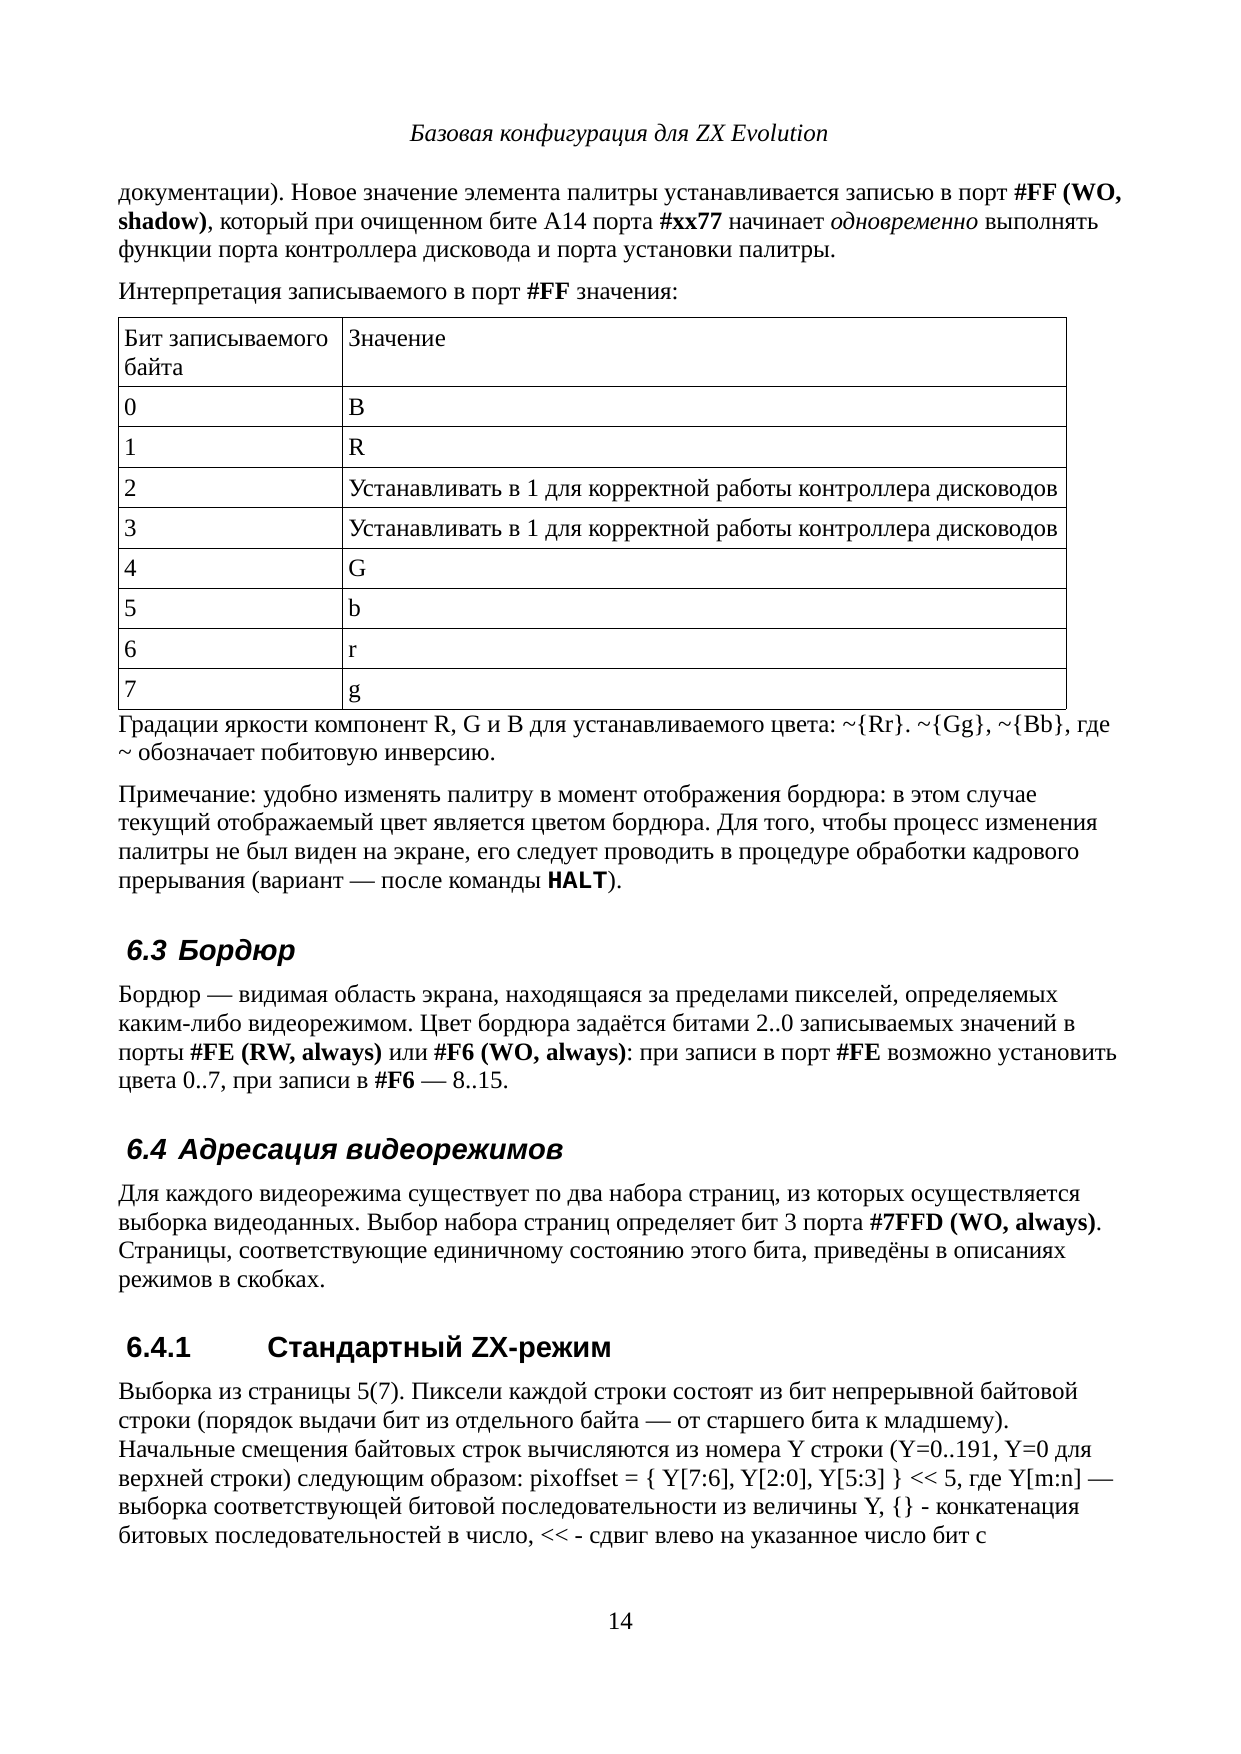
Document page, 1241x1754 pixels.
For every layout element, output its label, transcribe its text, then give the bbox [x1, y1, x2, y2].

table_cell B [343, 387, 1066, 426]
table_cell r [343, 629, 1066, 668]
subtitle Адресация видеорежимов [118, 1132, 1122, 1165]
subtitle Бордюр [118, 933, 1122, 967]
table_cell 0 [119, 387, 342, 426]
table_cell b [343, 589, 1066, 628]
text Градации яркости компонент R, G и B для устанавливаемого цвета: ~{Rr}. ~{Gg}, ~{Bb}, где ~ обозначает побитовую инверсию. [118, 709, 1122, 766]
table_cell g [343, 669, 1066, 709]
table_header Бит записываемого байта [119, 318, 342, 386]
text Интерпретация записываемого в порт #FF значения: [118, 276, 1122, 304]
table_cell 3 [119, 508, 342, 547]
table_cell 6 [119, 629, 342, 668]
table_cell 4 [119, 549, 342, 588]
table_header Значение [343, 318, 1066, 386]
table_cell G [343, 549, 1066, 588]
subtitle Стандартный ZX-режим [118, 1330, 1122, 1364]
table_cell Устанавливать в 1 для корректной работы контроллера дисководов [343, 508, 1066, 547]
text Бордюр — видимая область экрана, находящаяся за пределами пикселей, определяемых каким-либо видеорежимом. Цвет бордюра задаётся битами 2..0 записываемых значений в порты #FE (RW, always) или #F6 (WO, always): при записи в порт #FE возможно установить цвета 0..7, при записи в #F6 — 8..15. [118, 979, 1122, 1094]
text Примечание: удобно изменять палитру в момент отображения бордюра: в этом случае текущий отображаемый цвет является цветом бордюра. Для того, чтобы процесс изменения палитры не был виден на экране, его следует проводить в процедуре обработки кадрового прерывания (вариант — после команды HALT). [118, 779, 1122, 896]
table_cell 5 [119, 589, 342, 628]
text Выборка из страницы 5(7). Пиксели каждой строки состоят из бит непрерывной байтовой строки (порядок выдачи бит из отдельного байта — от старшего бита к младшему). Начальные смещения байтовых строк вычисляются из номера Y строки (Y=0..191, Y=0 для верхней строки) следующим образом: pixoffset = { Y[7:6], Y[2:0], Y[5:3] } << 5, где Y[m:n] — выборка соответствующей битовой последовательности из величины Y, {} - конкатенация битовых последовательностей в число, << - сдвиг влево на указанное число бит с [118, 1376, 1122, 1549]
text документации). Новое значение элемента палитры устанавливается записью в порт #FF (WO, shadow), который при очищенном бите A14 порта #xx77 начинает одновременно выполнять функции порта контроллера дисковода и порта установки палитры. [118, 177, 1122, 263]
table_cell 2 [119, 468, 342, 507]
table_cell Устанавливать в 1 для корректной работы контроллера дисководов [343, 468, 1066, 507]
table_cell 7 [119, 669, 342, 709]
text Для каждого видеорежима существует по два набора страниц, из которых осуществляется выборка видеоданных. Выбор набора страниц определяет бит 3 порта #7FFD (WO, always). Страницы, соответствующие единичному состоянию этого бита, приведёны в описаниях режимов в скобках. [118, 1178, 1122, 1293]
table_cell 1 [119, 427, 342, 467]
table_cell R [343, 427, 1066, 467]
